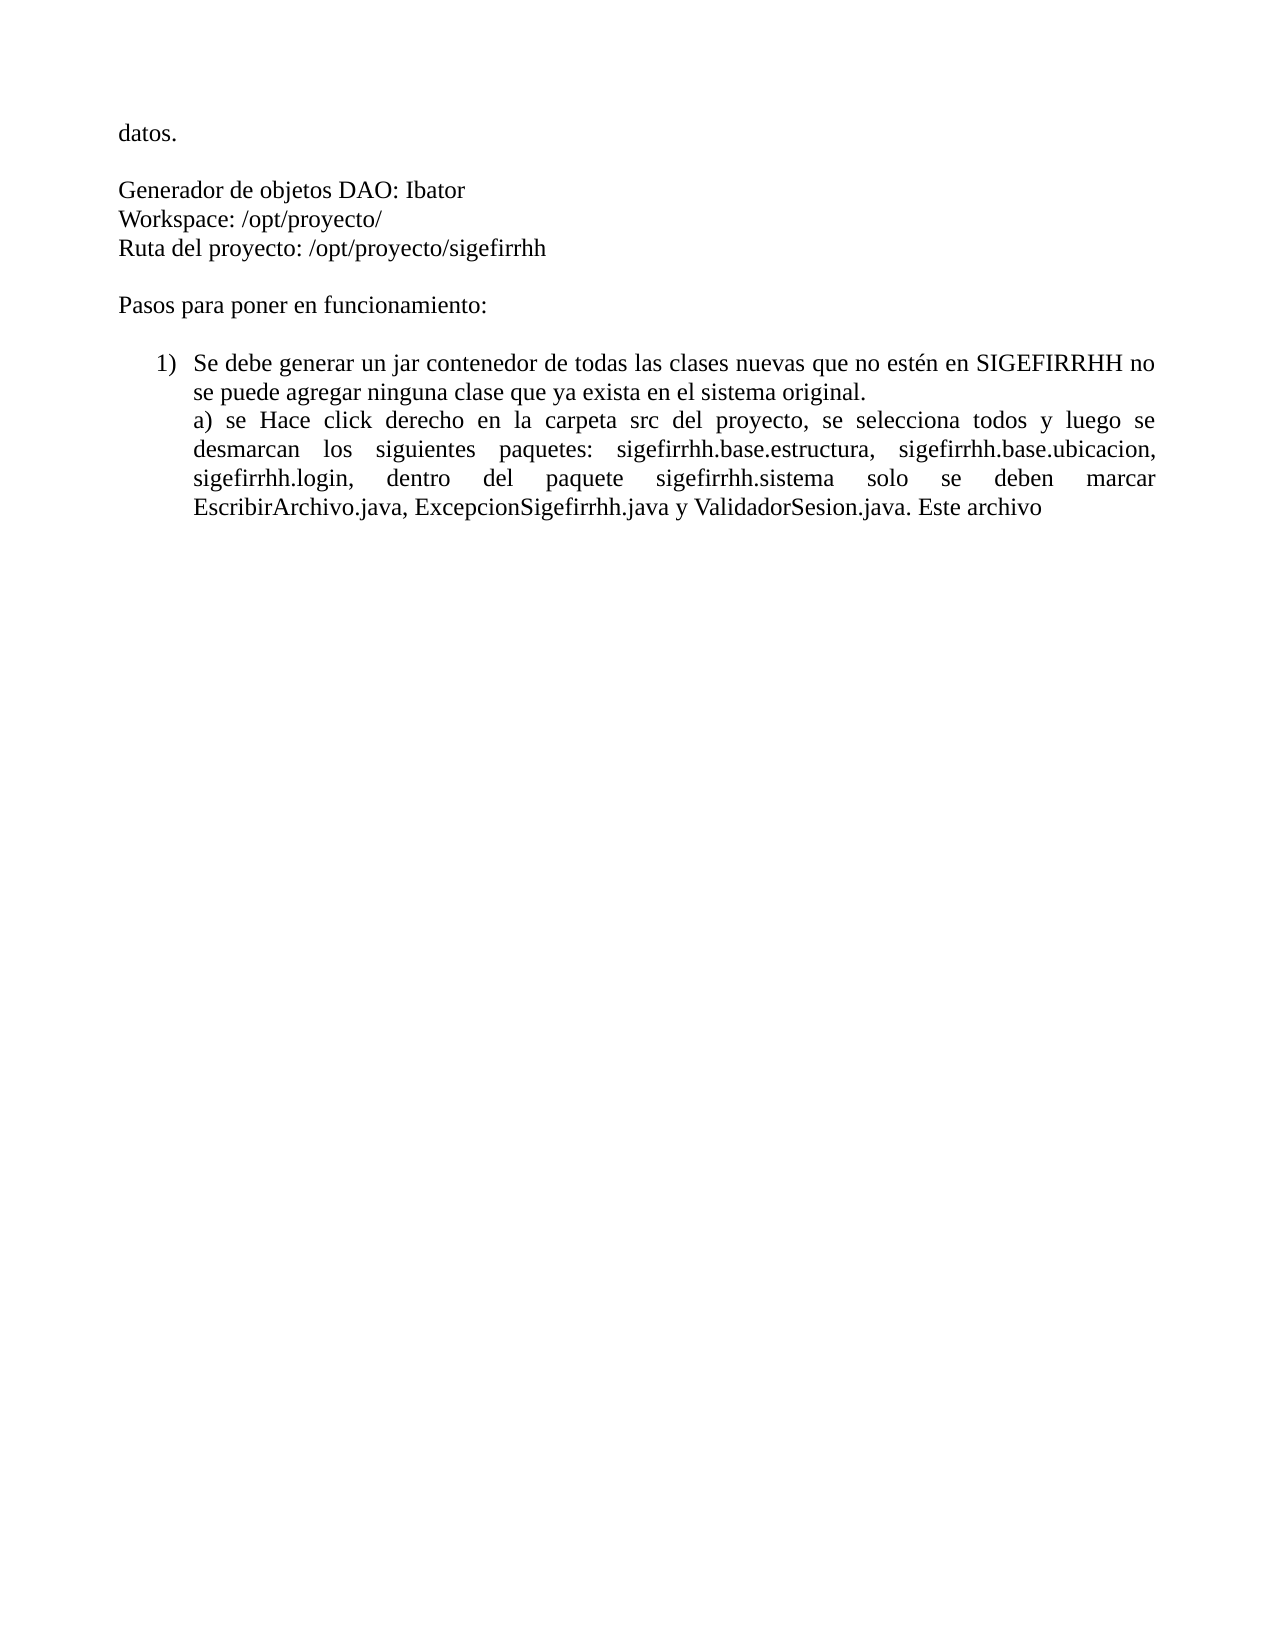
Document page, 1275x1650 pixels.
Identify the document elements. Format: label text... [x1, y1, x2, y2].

list Se debe generar un jar contenedor de todas las clases nuevas que no estén en SIGEFIRRHH no se puede agregar ninguna clase que ya exista en el sistema original. [156, 348, 1157, 406]
text Workspace: /opt/proyecto/ [118, 204, 1157, 233]
text Pasos para poner en funcionamiento: [118, 291, 1157, 319]
text Ruta del proyecto: /opt/proyecto/sigefirrhh [118, 233, 1157, 262]
list a) se Hace click derecho en la carpeta src del proyecto, se selecciona todos y luego se desmarcan los siguientes paquetes: sigefirrhh.base.estructura, sigefirrhh.base.ubicacion, sigefirrhh.login, dentro del paquete sigefirrhh.sistema solo se deben marcar EscribirArchivo.java, ExcepcionSigefirrhh.java y ValidadorSesion.java. Este archivo [156, 406, 1157, 521]
text datos. [118, 118, 1157, 147]
text Generador de objetos DAO: Ibator [118, 176, 1157, 204]
